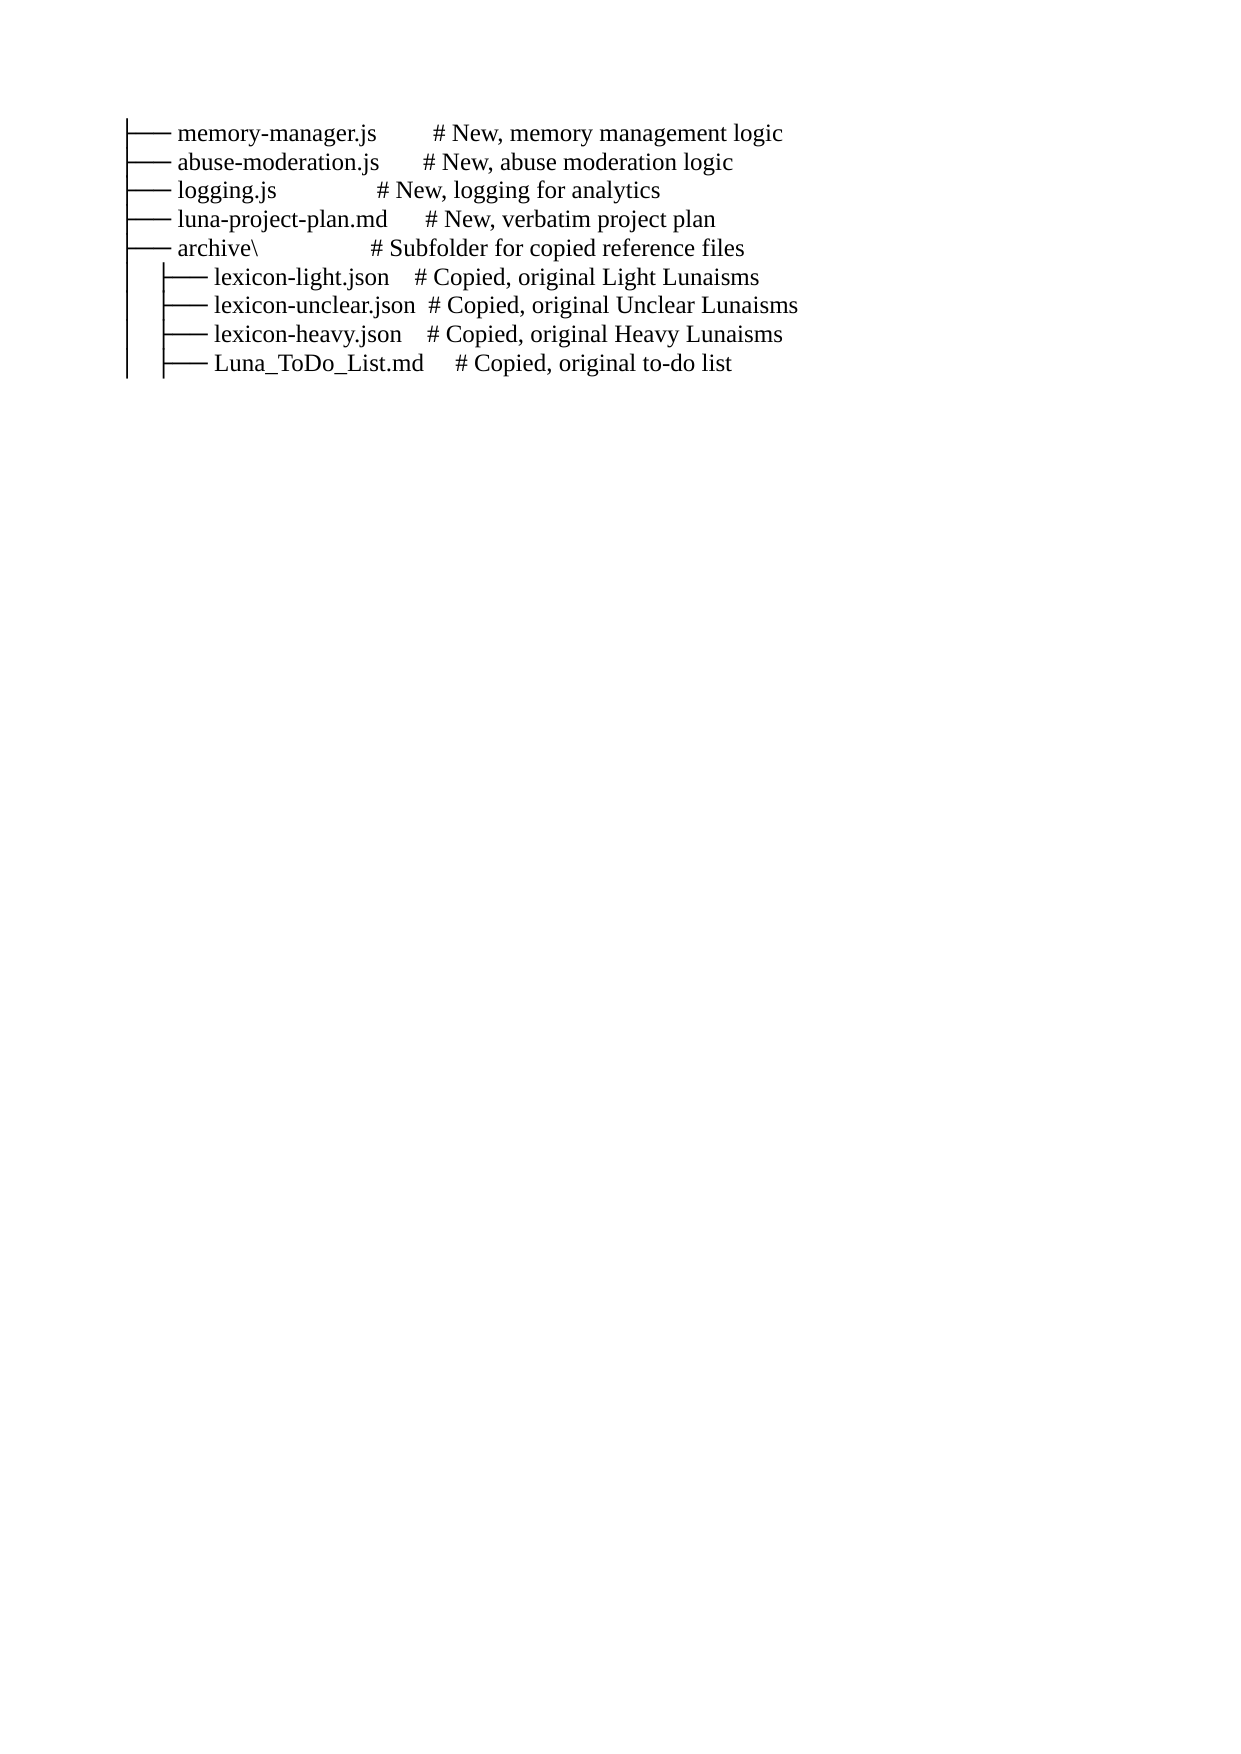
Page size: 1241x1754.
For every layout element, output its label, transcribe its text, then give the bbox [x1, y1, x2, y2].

text ├── abuse-moderation.js # New, abuse moderation logic [128, 147, 1122, 176]
text │ ├── Luna_ToDo_List.md # Copied, original to-do list [164, 348, 1122, 377]
text │ ├── lexicon-heavy.json # Copied, original Heavy Lunaisms [164, 319, 1122, 348]
text │ ├── lexicon-light.json # Copied, original Light Lunaisms [164, 262, 1122, 291]
text │ ├── lexicon-unclear.json # Copied, original Unclear Lunaisms [164, 291, 1122, 319]
text ├── archive\ # Subfolder for copied reference files [128, 233, 1122, 262]
text ├── luna-project-plan.md # New, verbatim project plan [128, 204, 1122, 233]
text ├── memory-manager.js # New, memory management logic [128, 118, 1122, 147]
text ├── logging.js # New, logging for analytics [128, 176, 1122, 204]
